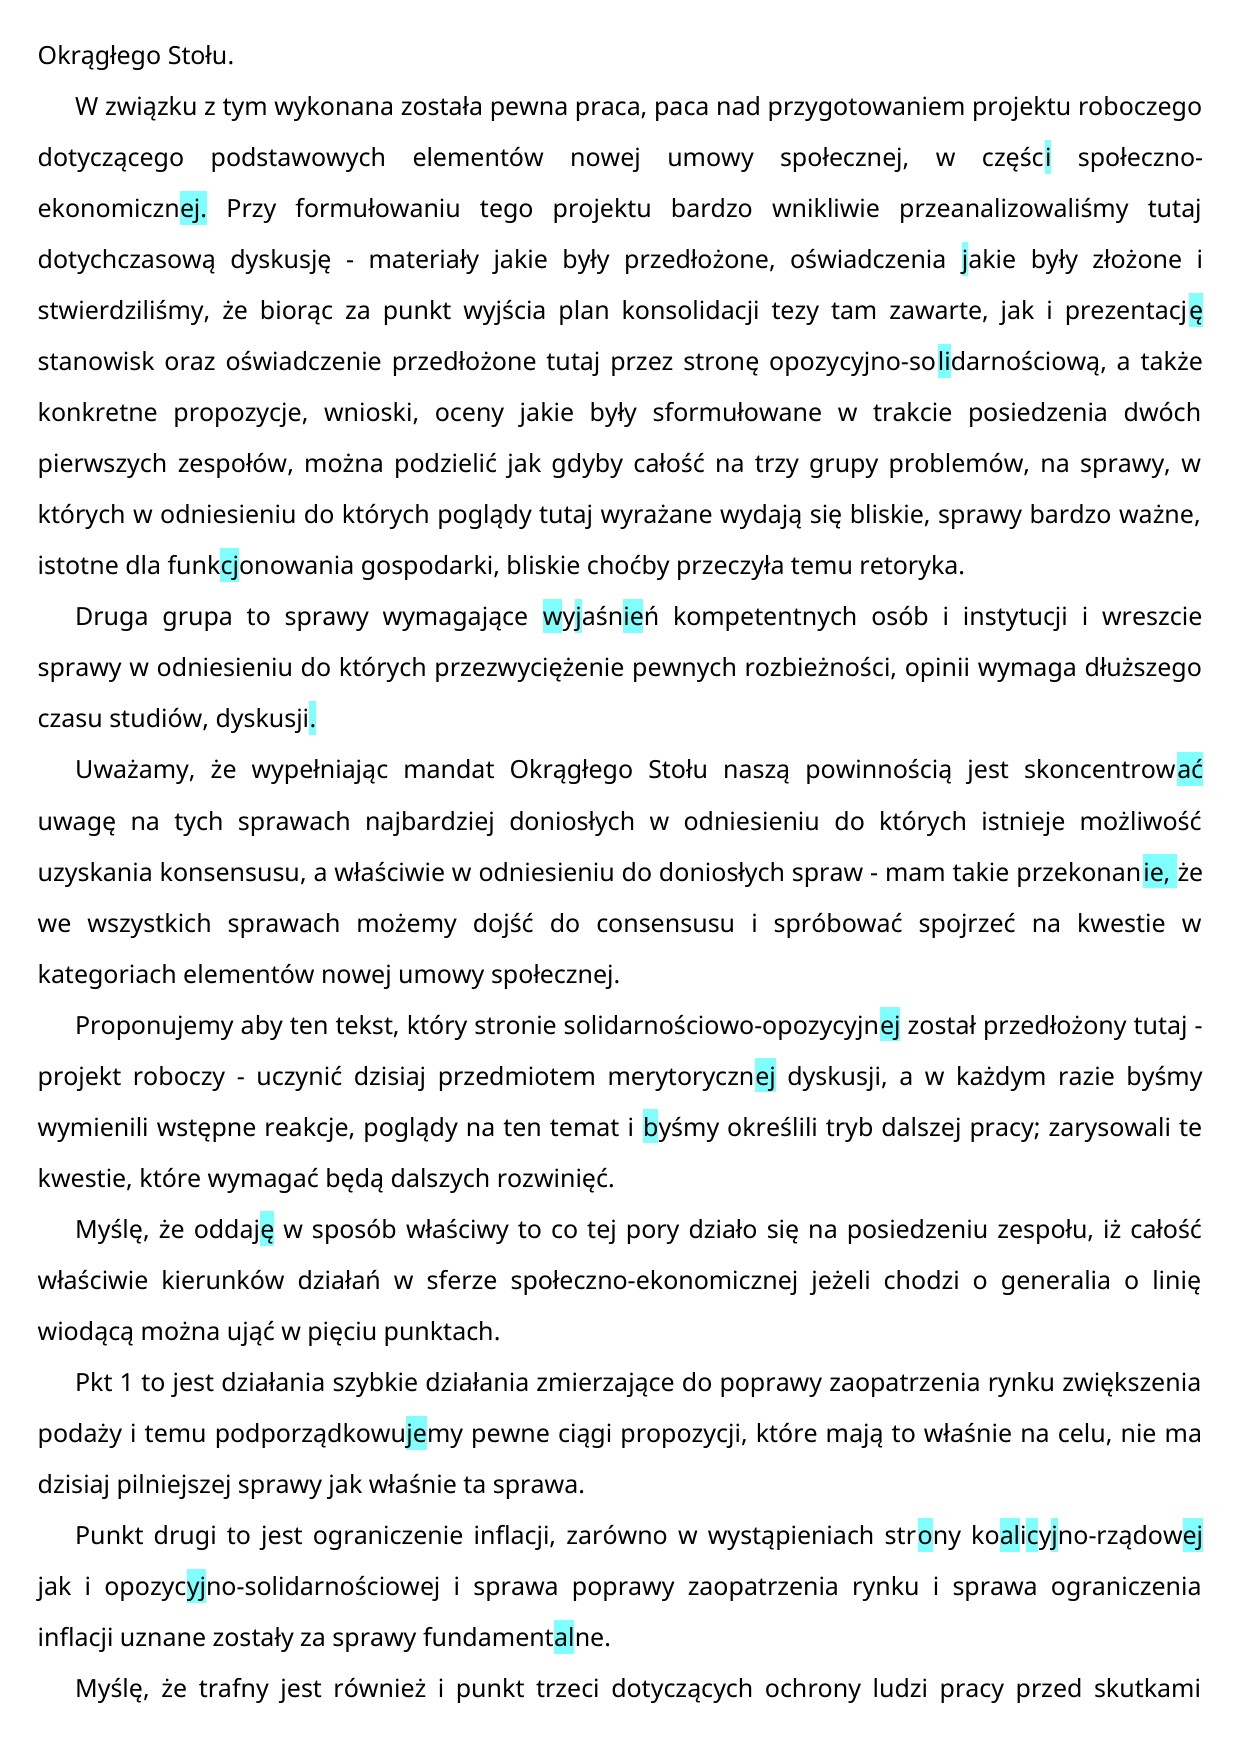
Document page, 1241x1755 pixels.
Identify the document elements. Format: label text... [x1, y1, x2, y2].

text Druga grupa to sprawy wymagające wyjaśnień kompetentnych osób i instytucji i wreszcie sprawy w odniesieniu do których przezwyciężenie pewnych rozbieżności, opinii wymaga dłuższego czasu studiów, dyskusji. [37, 599, 1203, 735]
text Uważamy, że wypełniając mandat Okrągłego Stołu naszą powinnością jest skoncentrować uwagę na tych sprawach najbardziej doniosłych w odniesieniu do których istnieje możliwość uzyskania konsensusu, a właściwie w odniesieniu do doniosłych spraw - mam takie przekonanie, że we wszystkich sprawach możemy dojść do consensusu i spróbować spojrzeć na kwestie w kategoriach elementów nowej umowy społecznej. [37, 752, 1203, 990]
text Punkt drugi to jest ograniczenie inflacji, zarówno w wystąpieniach strony koalicyjno-rządowej jak i opozycyjno-solidarnościowej i sprawa poprawy zaopatrzenia rynku i sprawa ograniczenia inflacji uznane zostały za sprawy fundamentalne. [37, 1518, 1203, 1654]
text Myślę, że trafny jest również i punkt trzeci dotyczących ochrony ludzi pracy przed skutkami [37, 1671, 1203, 1705]
text Okrągłego Stołu. [37, 37, 1203, 72]
text Myślę, że oddaję w sposób właściwy to co tej pory działo się na posiedzeniu zespołu, iż całość właściwie kierunków działań w sferze społeczno-ekonomicznej jeżeli chodzi o generalia o linię wiodącą można ująć w pięciu punktach. [37, 1211, 1203, 1348]
text W związku z tym wykonana została pewna praca, paca nad przygotowaniem projektu roboczego dotyczącego podstawowych elementów nowej umowy społecznej, w części społeczno-ekonomicznej. Przy formułowaniu tego projektu bardzo wnikliwie przeanalizowaliśmy tutaj dotychczasową dyskusję - materiały jakie były przedłożone, oświadczenia jakie były złożone i stwierdziliśmy, że biorąc za punkt wyjścia plan konsolidacji tezy tam zawarte, jak i prezentację stanowisk oraz oświadczenie przedłożone tutaj przez stronę opozycyjno-solidarnościową, a także konkretne propozycje, wnioski, oceny jakie były sformułowane w trakcie posiedzenia dwóch pierwszych zespołów, można podzielić jak gdyby całość na trzy grupy problemów, na sprawy, w których w odniesieniu do których poglądy tutaj wyrażane wydają się bliskie, sprawy bardzo ważne, istotne dla funkcjonowania gospodarki, bliskie choćby przeczyła temu retoryka. [37, 88, 1203, 582]
text Pkt 1 to jest działania szybkie działania zmierzające do poprawy zaopatrzenia rynku zwiększenia podaży i temu podporządkowujemy pewne ciągi propozycji, które mają to właśnie na celu, nie ma dzisiaj pilniejszej sprawy jak właśnie ta sprawa. [37, 1364, 1203, 1501]
text Proponujemy aby ten tekst, który stronie solidarnościowo-opozycyjnej został przedłożony tutaj - projekt roboczy - uczynić dzisiaj przedmiotem merytorycznej dyskusji, a w każdym razie byśmy wymienili wstępne reakcje, poglądy na ten temat i byśmy określili tryb dalszej pracy; zarysowali te kwestie, które wymagać będą dalszych rozwinięć. [37, 1007, 1203, 1194]
